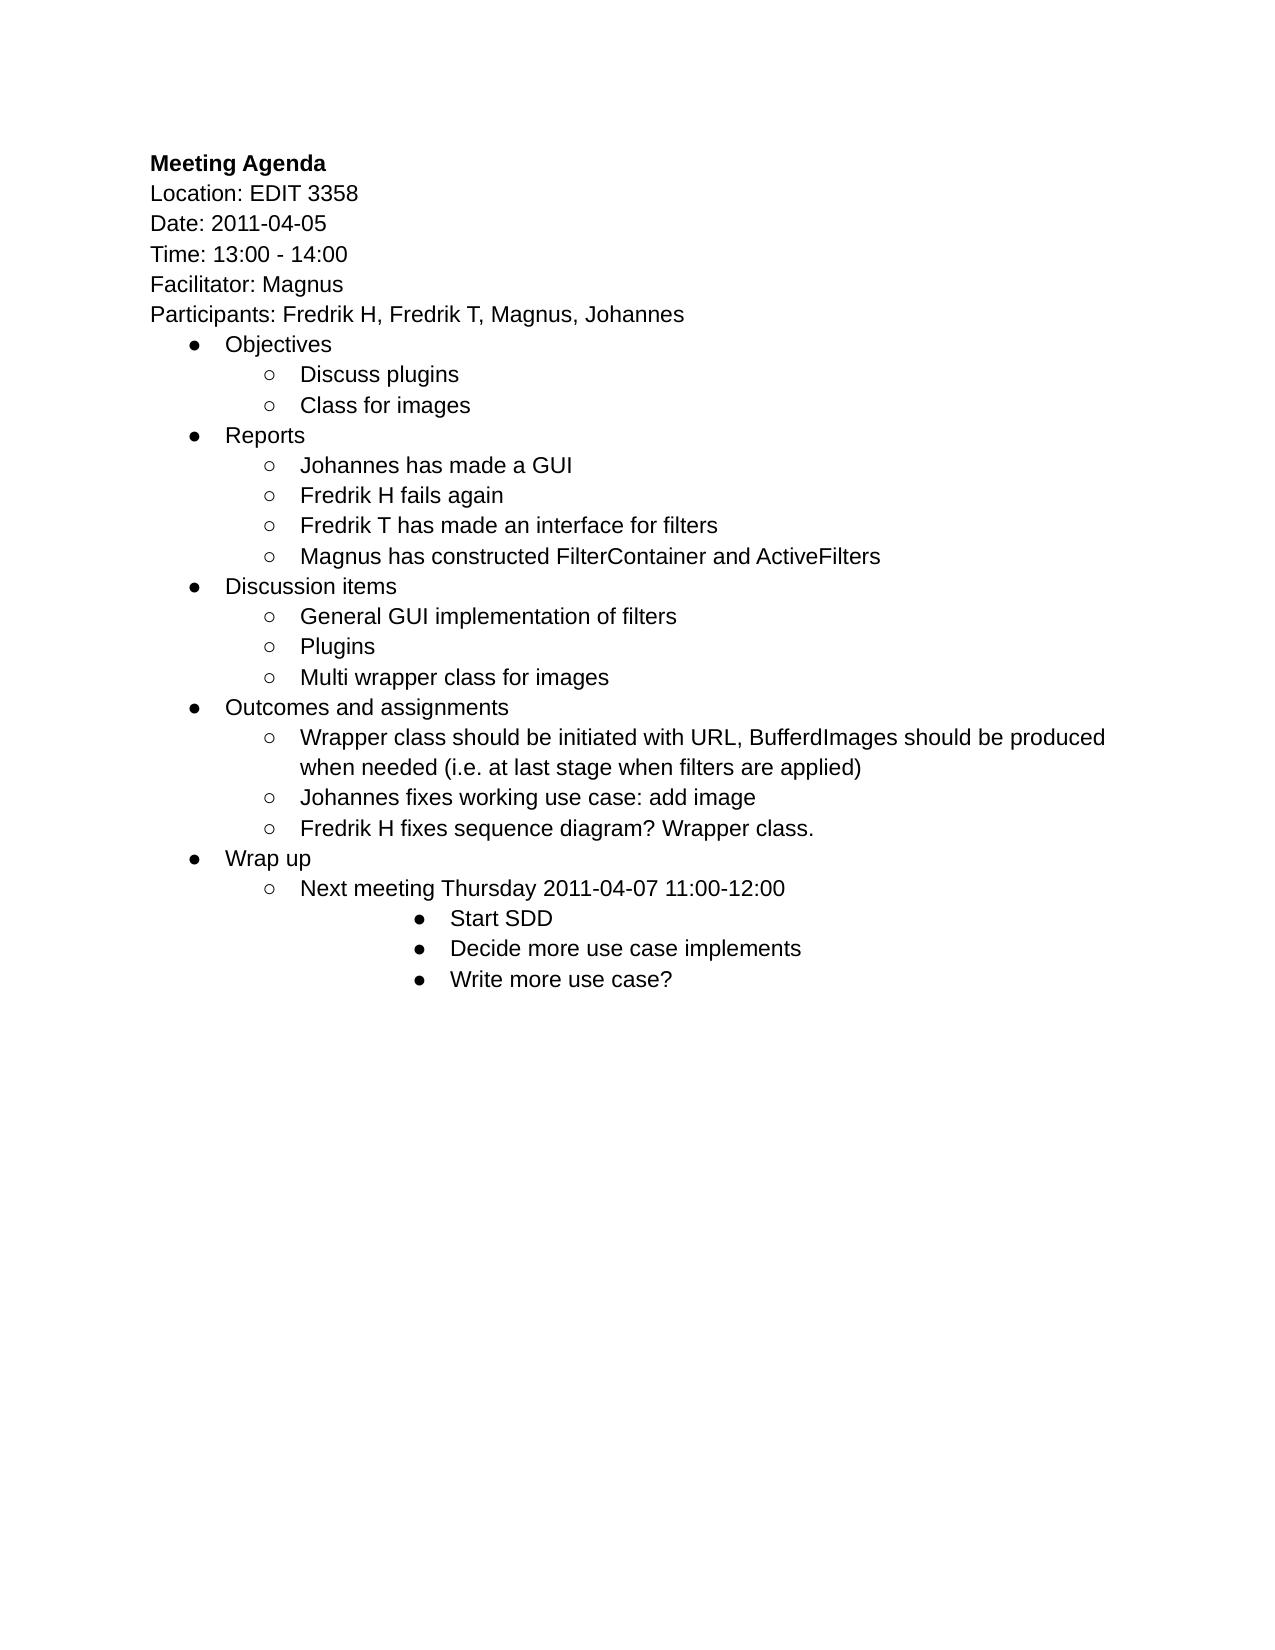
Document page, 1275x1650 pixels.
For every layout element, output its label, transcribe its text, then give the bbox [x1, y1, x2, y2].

list Write more use case? [412, 966, 1125, 992]
text Facilitator: Magnus [150, 271, 1125, 297]
list Start SDD [412, 905, 1125, 932]
list Plugins [262, 633, 1125, 660]
text Meeting Agenda [150, 150, 1125, 176]
list Multi wrapper class for images [262, 663, 1125, 690]
list Fredrik H fixes sequence diagram? Wrapper class. [262, 814, 1125, 841]
list Next meeting Thursday 2011-04-07 11:00-12:00 [262, 875, 1125, 901]
text Location: EDIT 3358 [150, 180, 1125, 207]
text Time: 13:00 - 14:00 [150, 241, 1125, 267]
list Objectives [187, 331, 1125, 358]
list Outcomes and assignments [187, 694, 1125, 720]
list Class for images [262, 392, 1125, 418]
list Johannes has made a GUI [262, 452, 1125, 478]
list Discuss plugins [262, 361, 1125, 388]
list Fredrik H fails again [262, 482, 1125, 509]
list Johannes fixes working use case: add image [262, 784, 1125, 811]
list General GUI implementation of filters [262, 603, 1125, 629]
text Participants: Fredrik H, Fredrik T, Magnus, Johannes [150, 301, 1125, 327]
list Reports [187, 422, 1125, 448]
list Discussion items [187, 573, 1125, 599]
list Magnus has constructed FilterContainer and ActiveFilters [262, 543, 1125, 569]
list Fredrik T has made an interface for filters [262, 512, 1125, 539]
list Wrap up [187, 845, 1125, 871]
list Decide more use case implements [412, 935, 1125, 962]
list Wrapper class should be initiated with URL, BufferdImages should be produced when needed (i.e. at last stage when filters are applied) [262, 724, 1125, 781]
text Date: 2011-04-05 [150, 210, 1125, 237]
